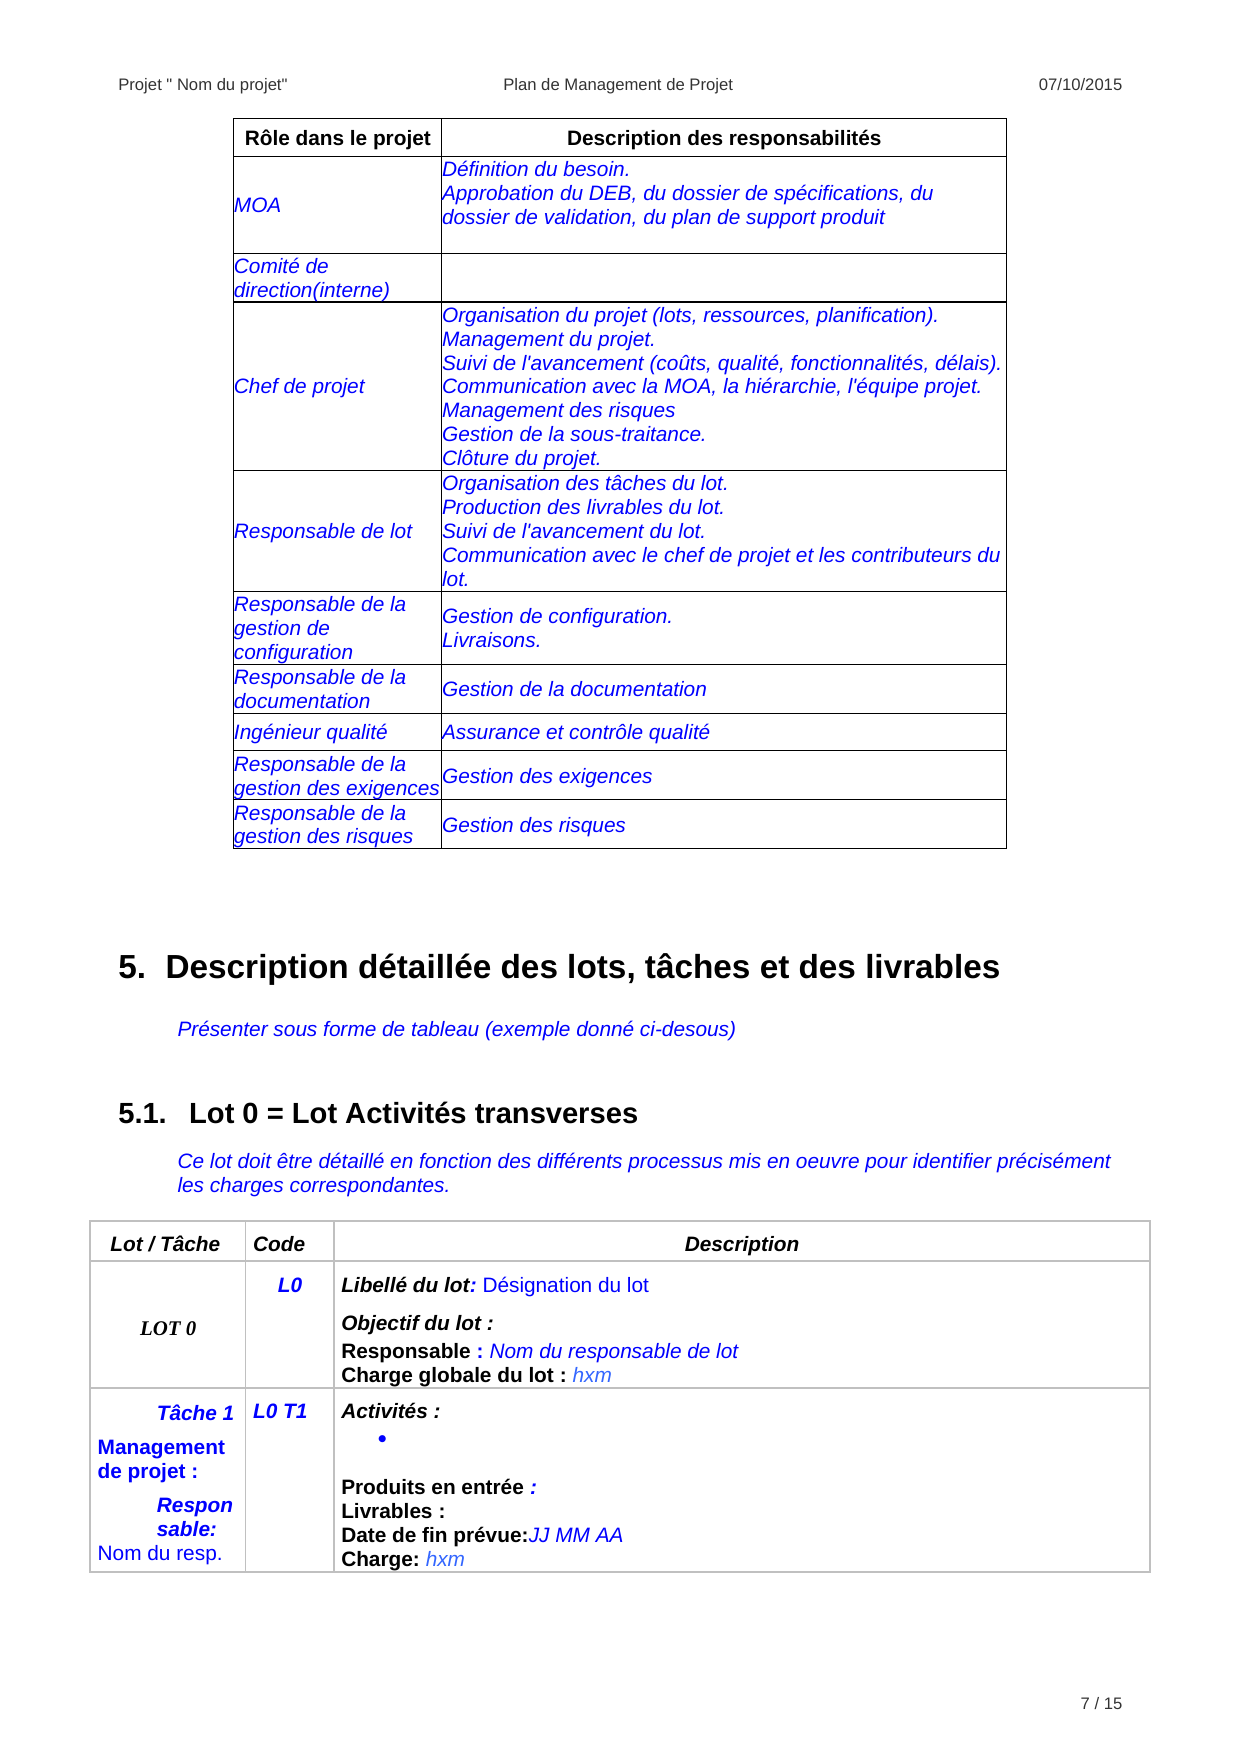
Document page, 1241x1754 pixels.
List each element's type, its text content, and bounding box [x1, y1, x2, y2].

table_cell Libellé du lot: Désignation du lot Objectif du lot : Responsable : Nom du responsable de lot Charge globale du lot : hxm [335, 1262, 1149, 1387]
table_header Code [246, 1222, 333, 1260]
table_cell Responsable de la gestion des exigences [234, 751, 441, 799]
table_header Description des responsabilités [442, 119, 1006, 156]
table_cell Gestion des exigences [442, 751, 1006, 799]
table_cell Assurance et contrôle qualité [442, 714, 1006, 750]
table_cell Gestion de configuration. Livraisons. [442, 592, 1006, 664]
table_header Description [335, 1222, 1149, 1260]
subtitle Description détaillée des lots, tâches et des livrables [118, 947, 1122, 986]
table_cell [442, 254, 1006, 301]
table_cell Gestion des risques [442, 800, 1006, 848]
table_header Rôle dans le projet [234, 119, 441, 156]
text Présenter sous forme de tableau (exemple donné ci-desous) [177, 1017, 1122, 1041]
table_cell MOA [234, 157, 441, 252]
text Ce lot doit être détaillé en fonction des différents processus mis en oeuvre pour identifier précisément les charges correspondantes. [177, 1148, 1122, 1196]
table_cell Responsable de lot [234, 471, 441, 591]
table_cell LOT 0 [91, 1262, 245, 1387]
table_cell Comité de direction(interne) [234, 254, 441, 301]
table_cell Responsable de la gestion de configuration [234, 592, 441, 664]
table_cell Gestion de la documentation [442, 665, 1006, 713]
table_cell Organisation des tâches du lot. Production des livrables du lot. Suivi de l'avancement du lot. Communication avec le chef de projet et les contributeurs du lot. [442, 471, 1006, 591]
table_cell Activités : Produits en entrée : Livrables : Date de fin prévue:JJ MM AA Charge: hxm [335, 1389, 1149, 1571]
table_cell Responsable de la gestion des risques [234, 800, 441, 848]
table_cell Organisation du projet (lots, ressources, planification). Management du projet. Suivi de l'avancement (coûts, qualité, fonctionnalités, délais). Communication avec la MOA, la hiérarchie, l'équipe projet. Management des risques Gestion de la sous-traitance. Clôture du projet. [442, 303, 1006, 470]
table_cell Ingénieur qualité [234, 714, 441, 750]
subtitle Lot 0 = Lot Activités transverses [118, 1096, 1122, 1130]
table_cell Tâche 1 Management de projet : Responsable: Nom du resp. [91, 1389, 245, 1571]
table_header Lot / Tâche [91, 1222, 245, 1260]
table_cell L0 [246, 1262, 333, 1387]
table_cell L0 T1 [246, 1389, 333, 1571]
table_cell Responsable de la documentation [234, 665, 441, 713]
table_cell Chef de projet [234, 303, 441, 470]
table_cell Définition du besoin. Approbation du DEB, du dossier de spécifications, du dossier de validation, du plan de support produit [442, 157, 1006, 252]
